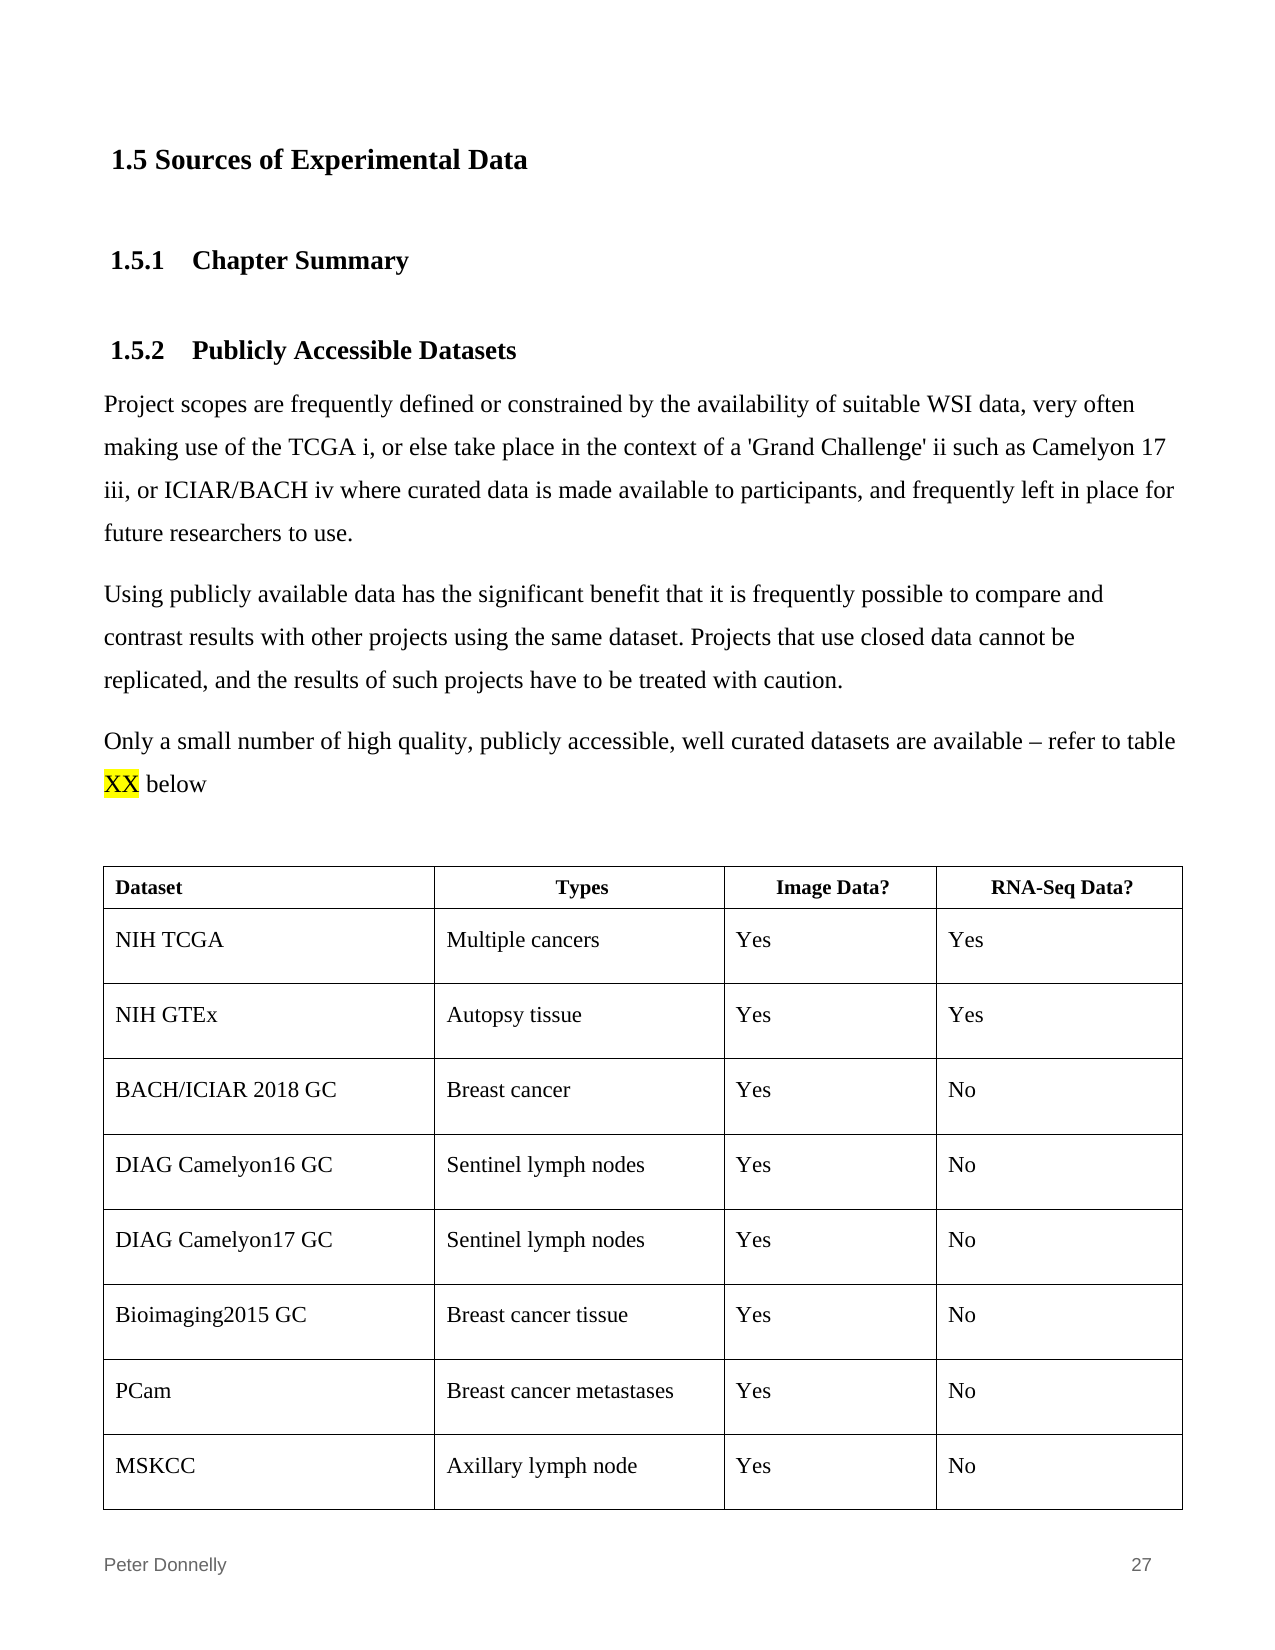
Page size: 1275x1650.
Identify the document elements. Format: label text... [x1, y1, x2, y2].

table_cell Yes [725, 1285, 936, 1359]
subtitle Sources of Experimental Data [103, 142, 1181, 176]
table_cell NIH TCGA [104, 909, 434, 983]
table_cell No [937, 1059, 1182, 1133]
text Project scopes are frequently defined or constrained by the availability of suitable WSI data, very often making use of the TCGA i, or else take place in the context of a 'Grand Challenge' ii such as Camelyon 17 iii, or ICIAR/BACH iv where curated data is made available to participants, and frequently left in place for future researchers to use. [103, 389, 1181, 547]
table_cell No [937, 1435, 1182, 1509]
table_header Dataset [104, 867, 434, 908]
table_header Image Data? [725, 867, 936, 908]
table_cell Breast cancer tissue [435, 1285, 724, 1359]
table_cell Axillary lymph node [435, 1435, 724, 1509]
table_cell No [937, 1285, 1182, 1359]
table_cell DIAG Camelyon17 GC [104, 1210, 434, 1284]
table_cell Autopsy tissue [435, 984, 724, 1058]
table_cell NIH GTEx [104, 984, 434, 1058]
table_cell Sentinel lymph nodes [435, 1210, 724, 1284]
table_cell Multiple cancers [435, 909, 724, 983]
table_cell Yes [725, 1435, 936, 1509]
table_cell Yes [725, 984, 936, 1058]
subtitle Publicly Accessible Datasets [103, 334, 1181, 365]
table_cell Yes [725, 1360, 936, 1434]
table_cell Yes [725, 909, 936, 983]
table_cell BACH/ICIAR 2018 GC [104, 1059, 434, 1133]
table_cell Bioimaging2015 GC [104, 1285, 434, 1359]
table_header Types [435, 867, 724, 908]
table_cell Yes [725, 1059, 936, 1133]
table_cell Yes [725, 1135, 936, 1208]
text Using publicly available data has the significant benefit that it is frequently possible to compare and contrast results with other projects using the same dataset. Projects that use closed data cannot be replicated, and the results of such projects have to be treated with caution. [103, 579, 1181, 694]
table_cell DIAG Camelyon16 GC [104, 1135, 434, 1208]
table_cell No [937, 1210, 1182, 1284]
table_cell No [937, 1360, 1182, 1434]
table_cell Yes [937, 909, 1182, 983]
table_cell MSKCC [104, 1435, 434, 1509]
table_cell No [937, 1135, 1182, 1208]
table_cell Yes [725, 1210, 936, 1284]
table_cell Breast cancer [435, 1059, 724, 1133]
text Only a small number of high quality, publicly accessible, well curated datasets are available – refer to table XX below [103, 726, 1181, 798]
table_cell Yes [937, 984, 1182, 1058]
table_cell Breast cancer metastases [435, 1360, 724, 1434]
subtitle Chapter Summary [103, 244, 1181, 275]
table_cell PCam [104, 1360, 434, 1434]
table_cell Sentinel lymph nodes [435, 1135, 724, 1208]
table_header RNA-Seq Data? [937, 867, 1182, 908]
